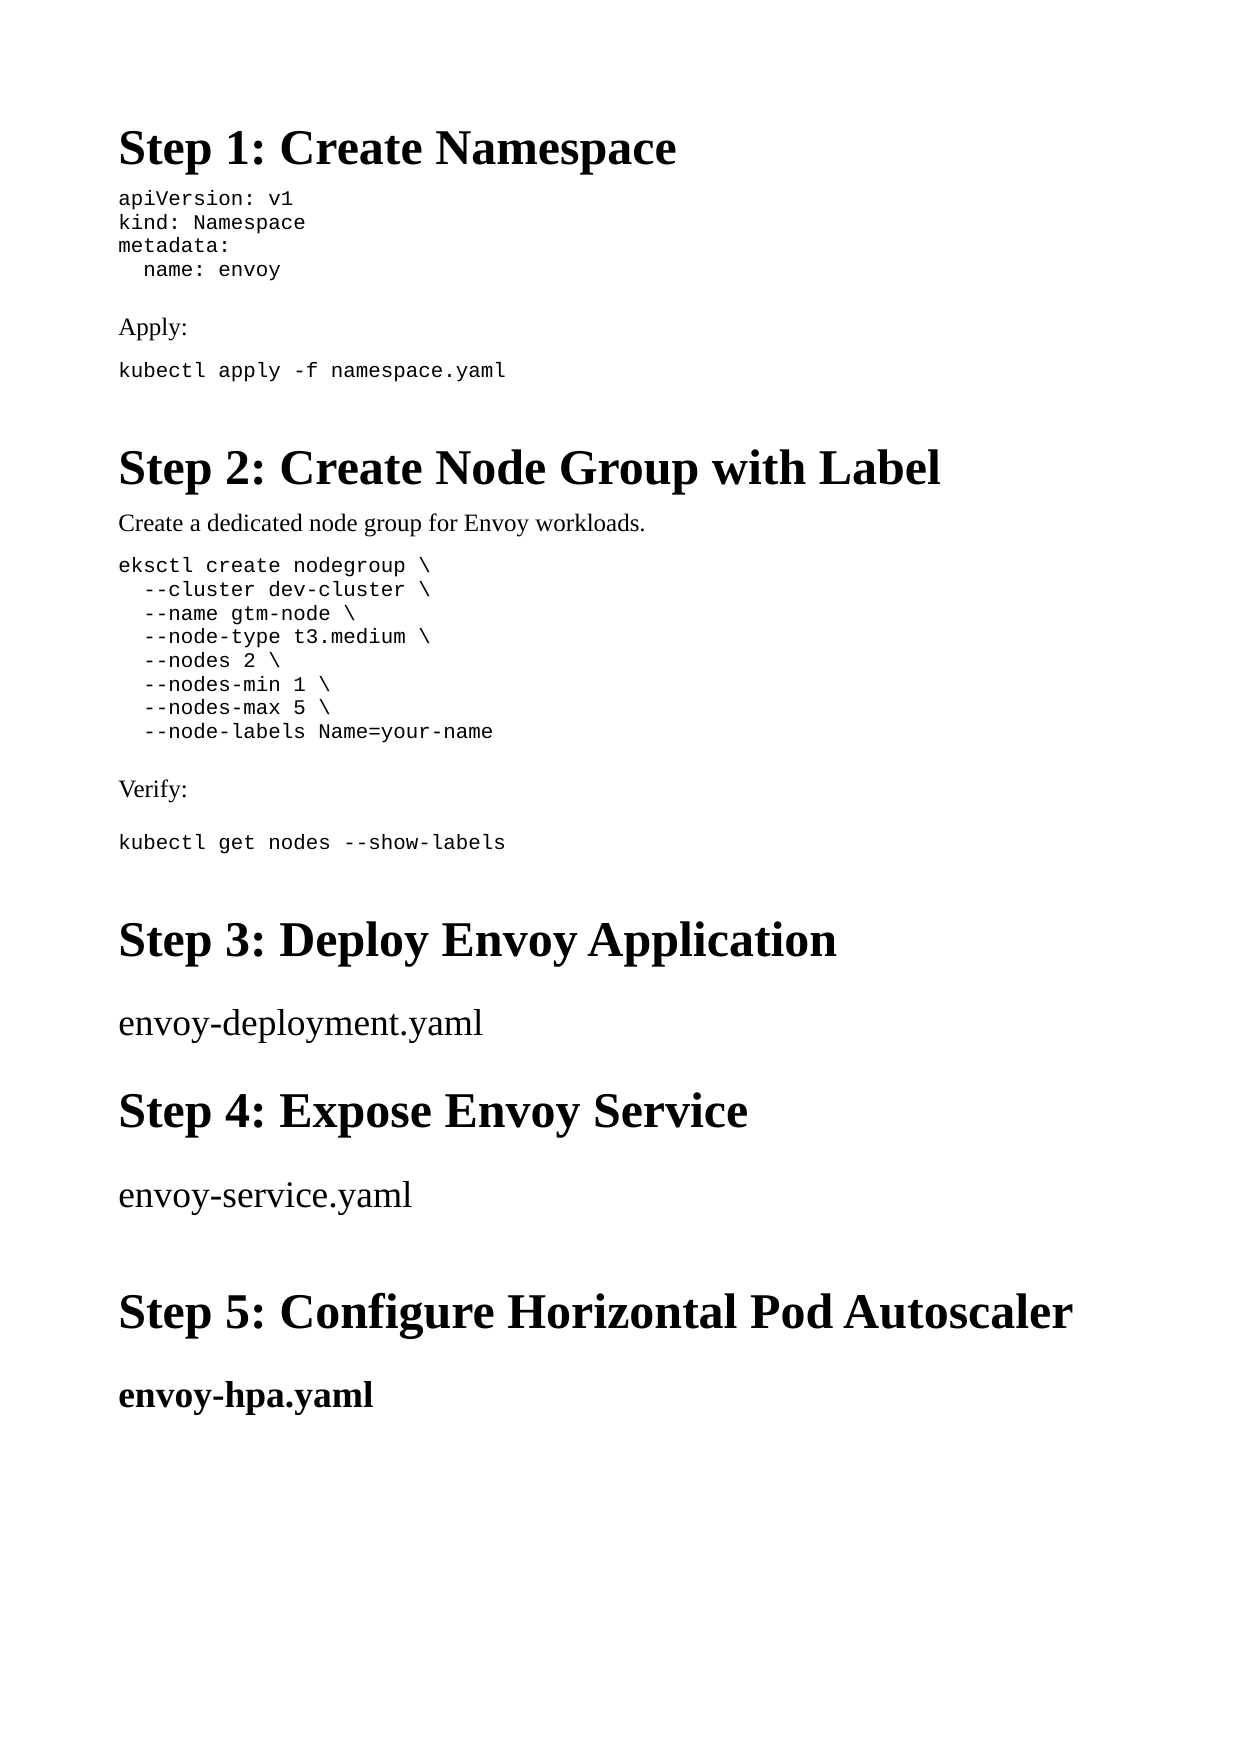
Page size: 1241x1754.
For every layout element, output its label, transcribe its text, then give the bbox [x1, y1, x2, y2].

subtitle Step 4: Expose Envoy Service [118, 1081, 1122, 1139]
text --cluster dev-cluster \ [118, 579, 1122, 603]
text --name gtm-node \ [118, 603, 1122, 626]
text --node-labels Name=your-name [118, 721, 1122, 745]
text --node-type t3.medium \ [118, 626, 1122, 650]
subtitle envoy-hpa.yaml [118, 1372, 1122, 1415]
text --nodes-max 5 \ [118, 697, 1122, 721]
subtitle Step 5: Configure Horizontal Pod Autoscaler [118, 1281, 1122, 1339]
text apiVersion: v1 [118, 188, 1122, 212]
text kubectl apply -f namespace.yaml [118, 360, 1122, 383]
text Apply: [118, 312, 1122, 341]
subtitle envoy-service.yaml [118, 1172, 1122, 1215]
text Verify: [118, 774, 1122, 803]
subtitle Step 2: Create Node Group with Label [118, 438, 1122, 495]
text --nodes-min 1 \ [118, 674, 1122, 697]
text Create a dedicated node group for Envoy workloads. [118, 508, 1122, 537]
text kubectl get nodes --show-labels [118, 832, 1122, 855]
text metadata: [118, 235, 1122, 259]
text --nodes 2 \ [118, 650, 1122, 674]
subtitle envoy-deployment.yaml [118, 1001, 1122, 1044]
text name: envoy [118, 259, 1122, 283]
subtitle Step 3: Deploy Envoy Application [118, 910, 1122, 967]
text kind: Namespace [118, 212, 1122, 235]
text eksctl create nodegroup \ [118, 556, 1122, 579]
subtitle Step 1: Create Namespace [118, 118, 1122, 176]
